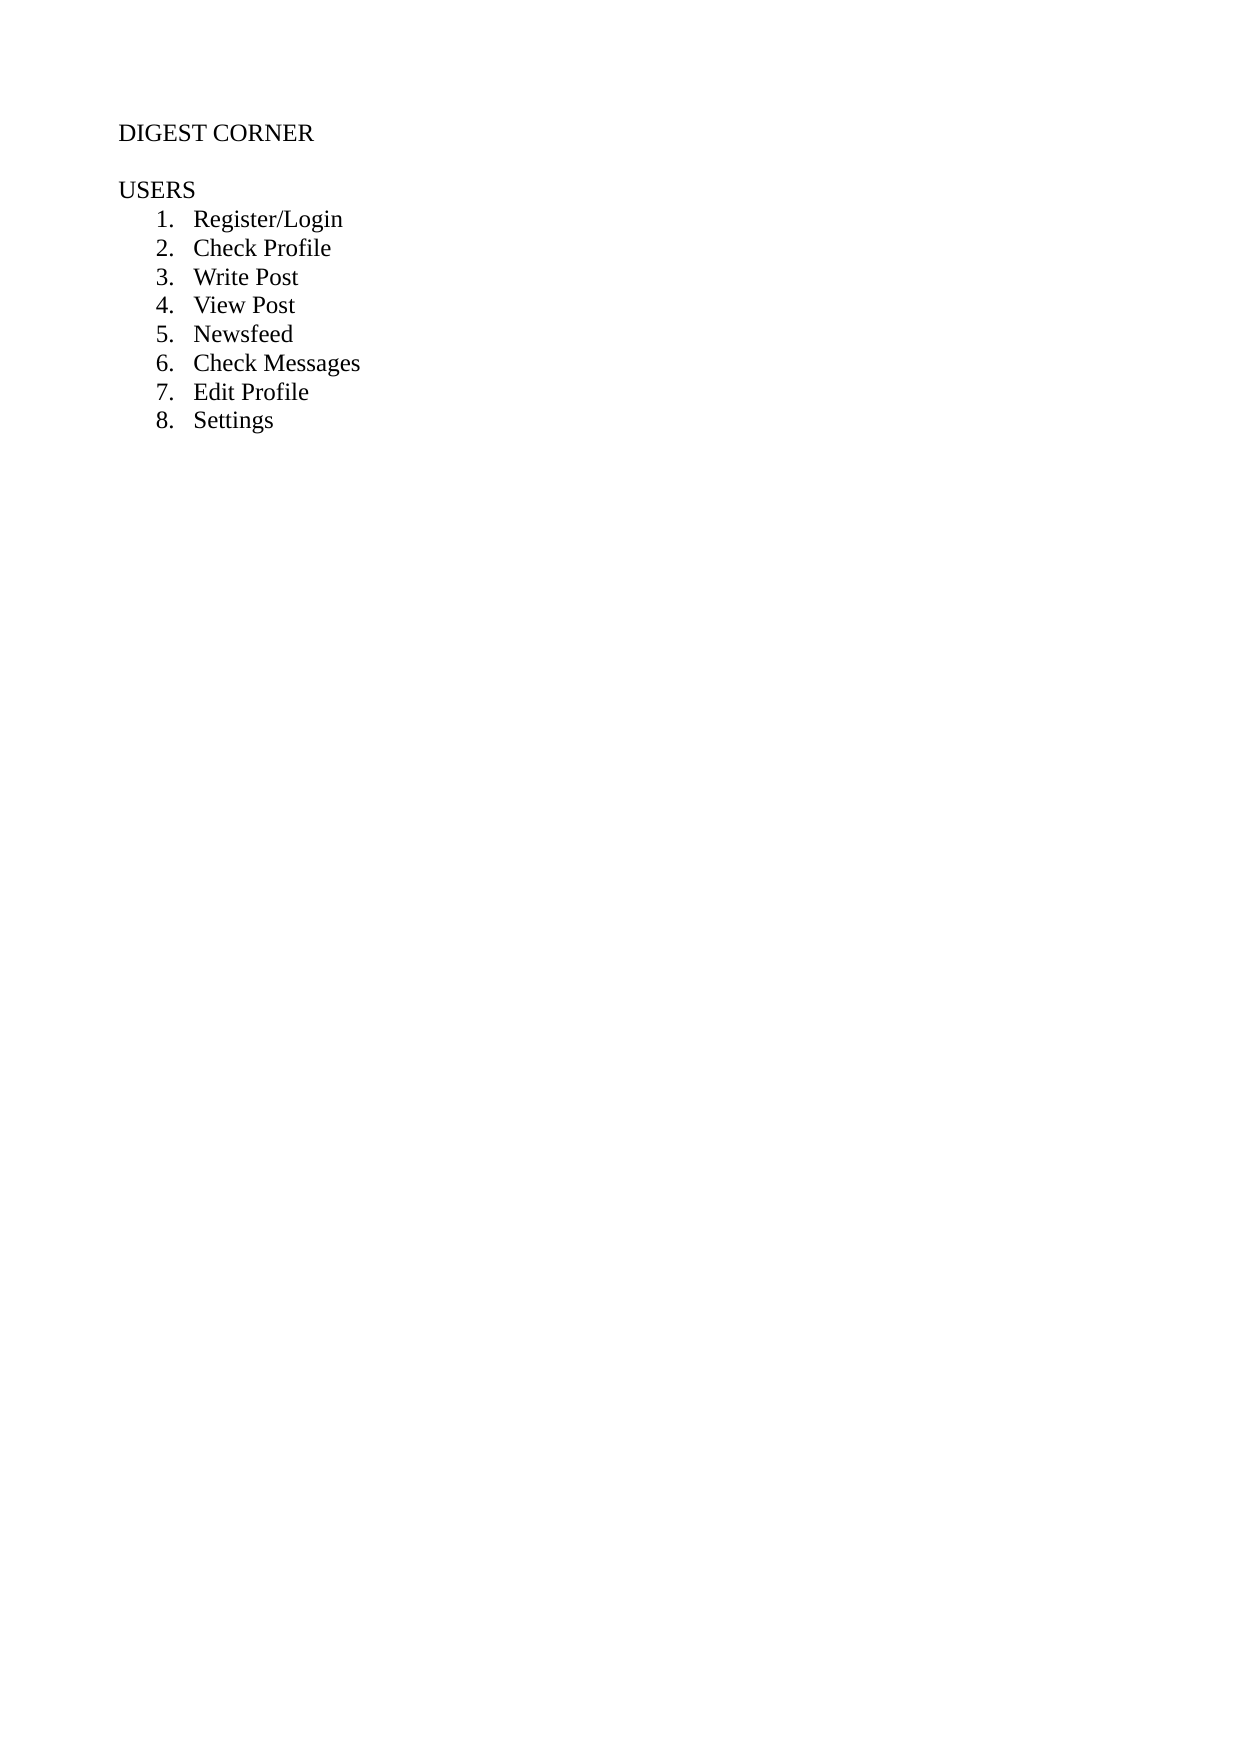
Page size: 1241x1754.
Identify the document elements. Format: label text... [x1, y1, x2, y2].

list Write Post [156, 262, 1122, 291]
list Register/Login [156, 204, 1122, 233]
text USERS [118, 176, 1122, 204]
list Check Profile [156, 233, 1122, 262]
list Newsfeed [156, 319, 1122, 348]
list View Post [156, 291, 1122, 319]
list Edit Profile [156, 377, 1122, 406]
text DIGEST CORNER [118, 118, 1122, 147]
list Settings [156, 406, 1122, 434]
list Check Messages [156, 348, 1122, 377]
